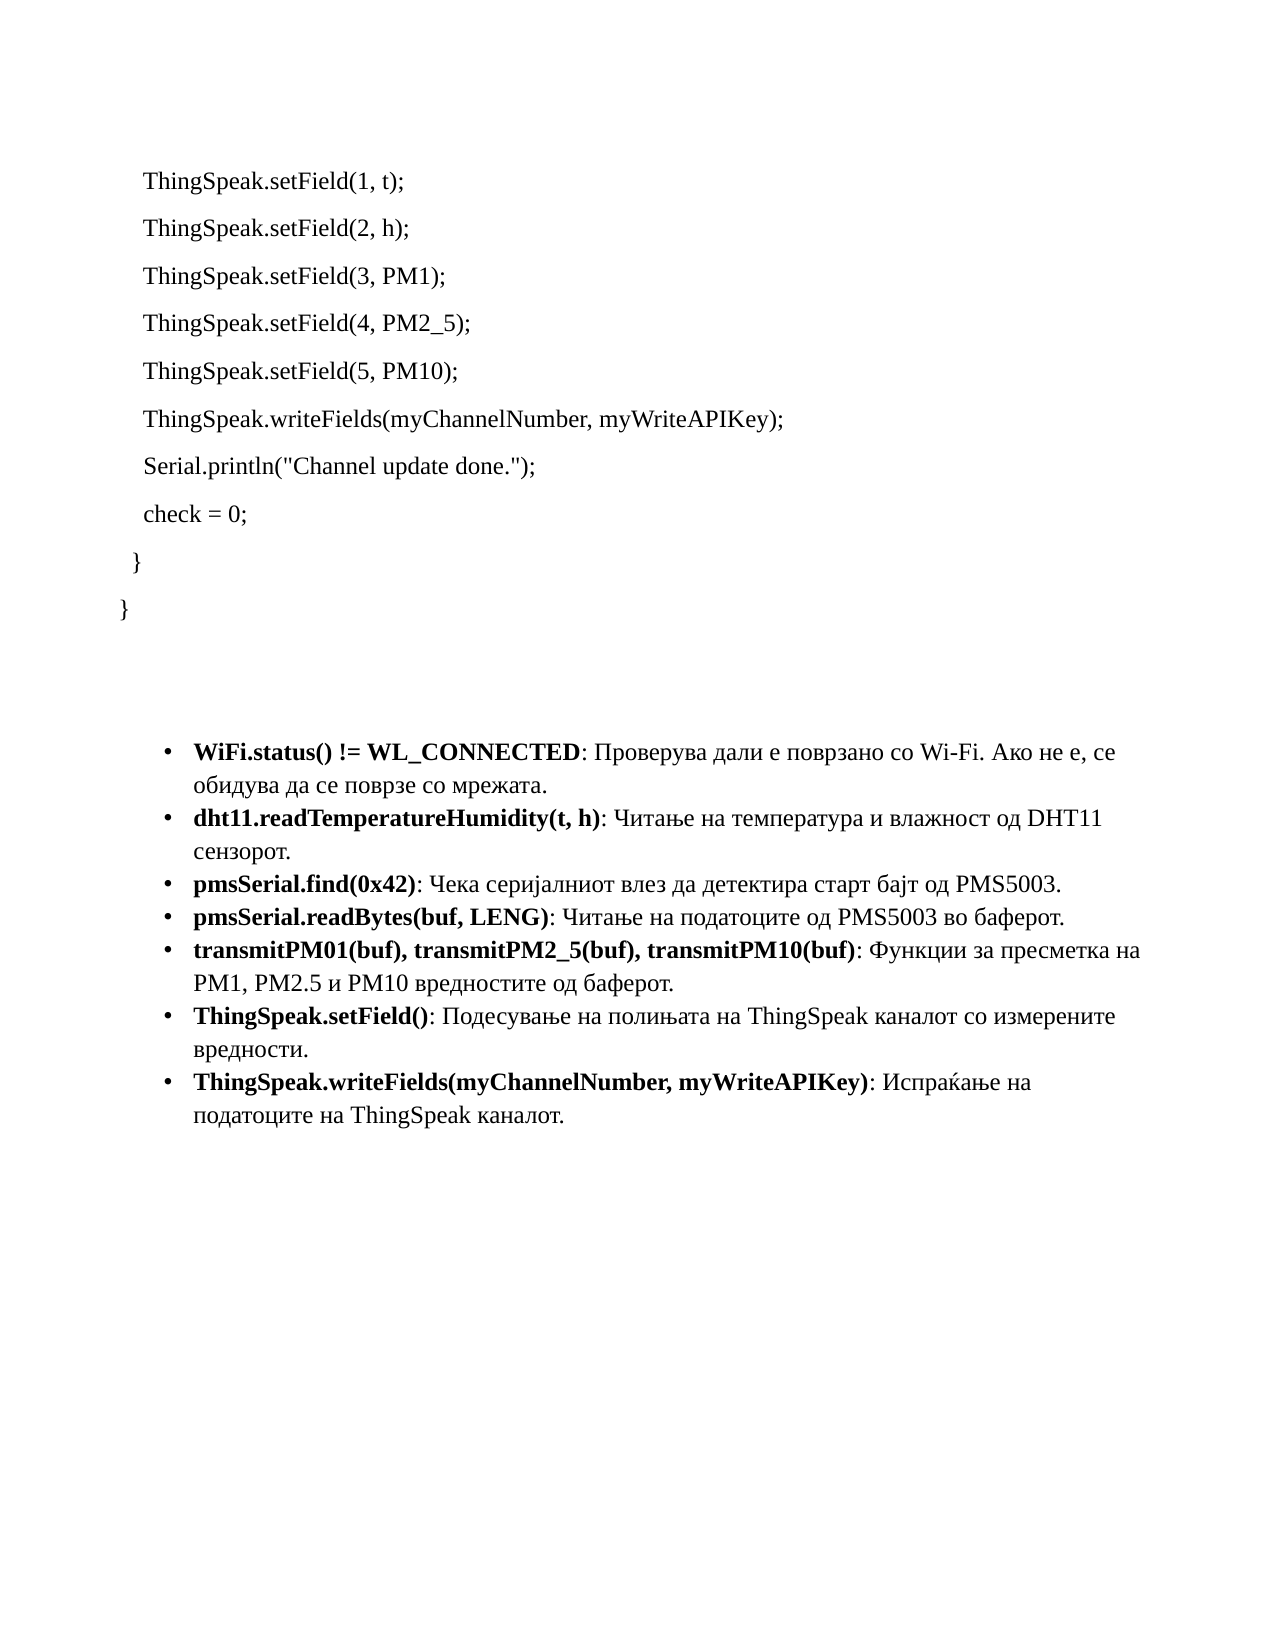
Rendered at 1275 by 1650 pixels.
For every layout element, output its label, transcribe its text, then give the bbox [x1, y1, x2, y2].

list ThingSpeak.writeFields(myChannelNumber, myWriteAPIKey): Испраќање на податоците на ThingSpeak каналот. [164, 1067, 1157, 1129]
text ThingSpeak.writeFields(myChannelNumber, myWriteAPIKey); [118, 404, 1157, 432]
text ThingSpeak.setField(4, PM2_5); [118, 308, 1157, 337]
list pmsSerial.readBytes(buf, LENG): Читање на податоците од PMS5003 во баферот. [164, 902, 1157, 931]
list pmsSerial.find(0x42): Чека серијалниот влез да детектира старт бајт од PMS5003. [164, 869, 1157, 898]
text } [118, 594, 1157, 623]
text ThingSpeak.setField(2, h); [118, 213, 1157, 242]
list transmitPM01(buf), transmitPM2_5(buf), transmitPM10(buf): Функции за пресметка на PM1, PM2.5 и PM10 вредностите од баферот. [164, 935, 1157, 997]
text Serial.println("Channel update done."); [118, 451, 1157, 480]
list dht11.readTemperatureHumidity(t, h): Читање на температура и влажност од DHT11 сензорот. [164, 803, 1157, 865]
list WiFi.status() != WL_CONNECTED: Проверува дали е поврзано со Wi-Fi. Ако не е, се обидува да се поврзе со мрежата. [164, 737, 1157, 799]
text ThingSpeak.setField(3, PM1); [118, 261, 1157, 290]
text check = 0; [118, 499, 1157, 528]
text ThingSpeak.setField(5, PM10); [118, 356, 1157, 385]
list ThingSpeak.setField(): Подесување на полињата на ThingSpeak каналот со измерените вредности. [164, 1001, 1157, 1063]
text } [118, 547, 1157, 575]
text ThingSpeak.setField(1, t); [118, 166, 1157, 194]
